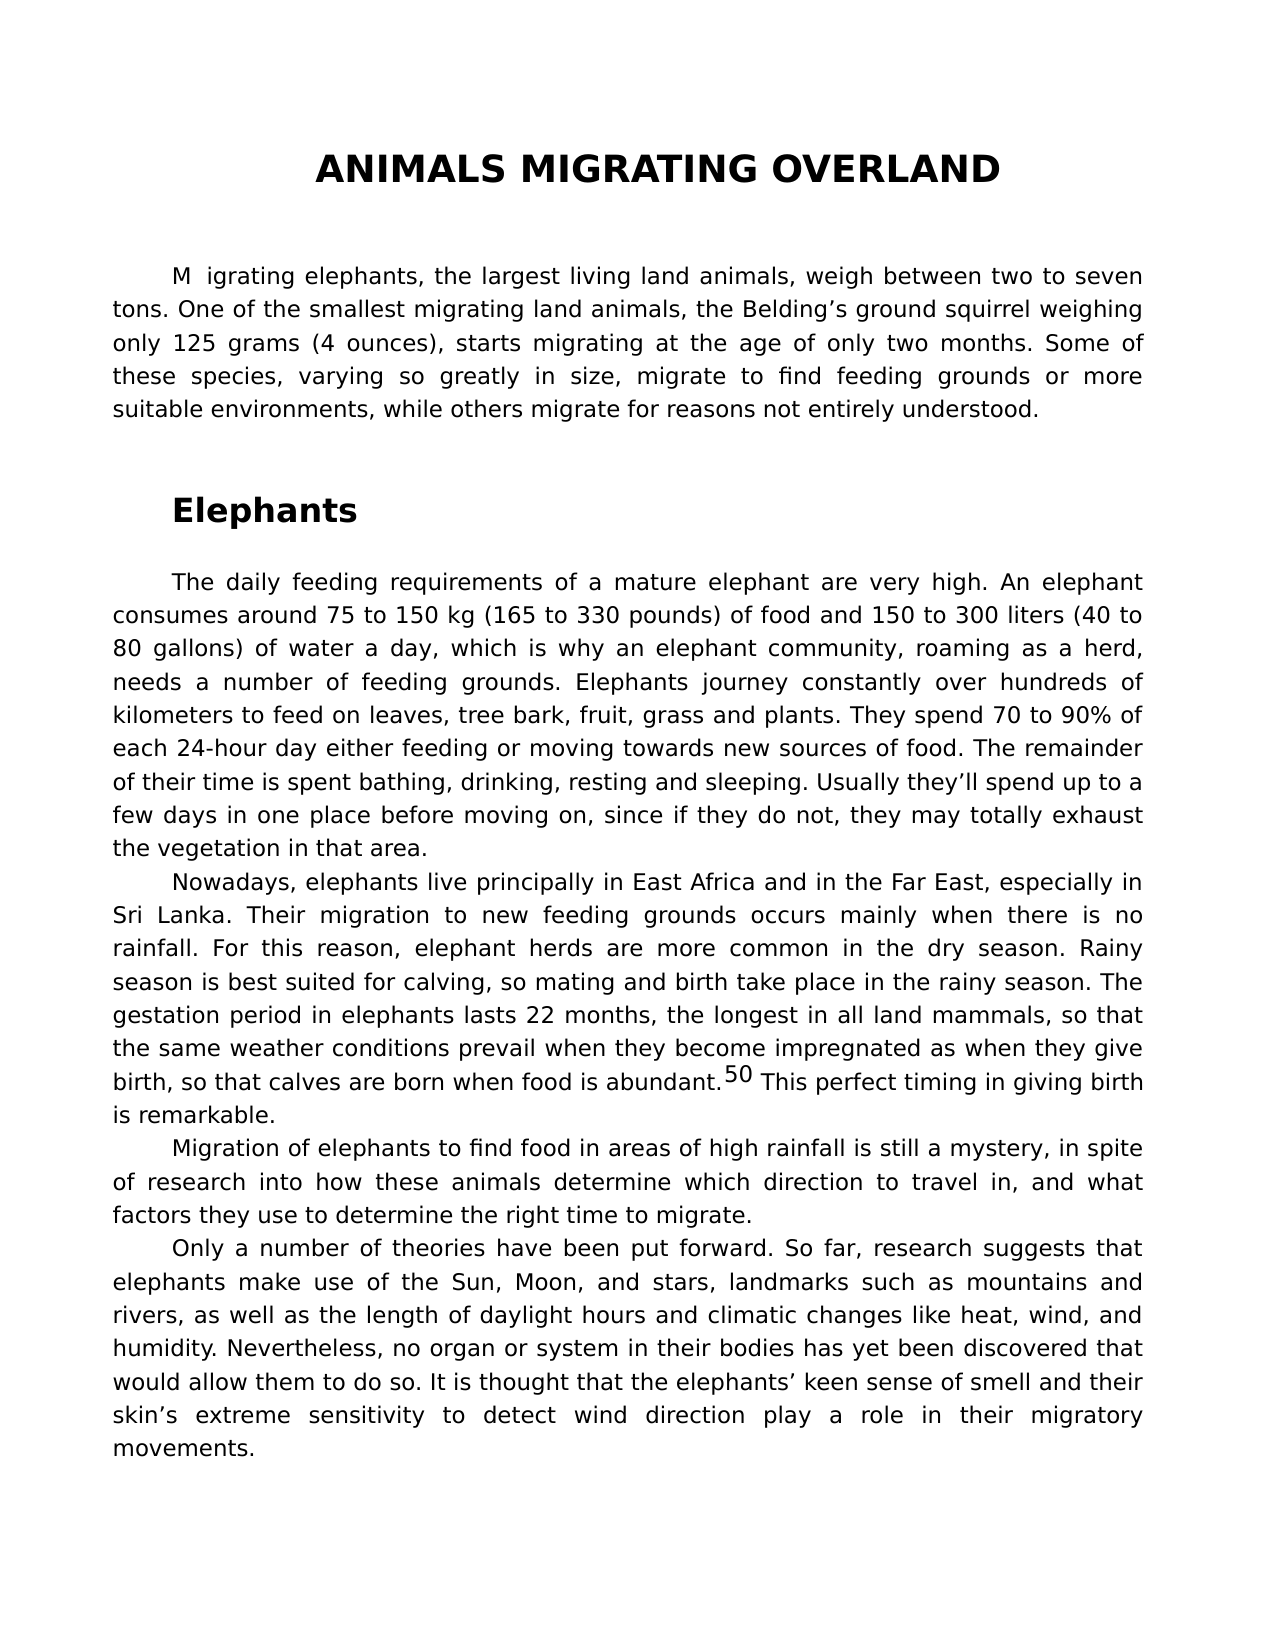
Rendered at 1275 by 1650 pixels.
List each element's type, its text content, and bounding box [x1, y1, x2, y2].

text Elephants [112, 491, 1145, 530]
text Migration of elephants to find food in areas of high rainfall is still a mystery, in spite of research into how these animals determine which direction to travel in, and what factors they use to determine the right time to migrate. [112, 1130, 1145, 1230]
subtitle ANIMALS MIGRATING OVERLAND [112, 148, 1145, 191]
text Migrating elephants, the largest living land animals, weigh between two to seven tons. One of the smallest migrating land animals, the Belding’s ground squirrel weighing only 125 grams (4 ounces), starts migrating at the age of only two months. Some of these species, varying so greatly in size, migrate to find feeding grounds or more suitable environments, while others migrate for reasons not entirely understood. [112, 258, 1145, 424]
text Only a number of theories have been put forward. So far, research suggests that elephants make use of the Sun, Moon, and stars, landmarks such as mountains and rivers, as well as the length of daylight hours and climatic changes like heat, wind, and humidity. Nevertheless, no organ or system in their bodies has yet been discovered that would allow them to do so. It is thought that the elephants’ keen sense of smell and their skin’s extreme sensitivity to detect wind direction play a role in their migratory movements. [112, 1230, 1145, 1463]
text Nowadays, elephants live principally in East Africa and in the Far East, especially in Sri Lanka. Their migration to new feeding grounds occurs mainly when there is no rainfall. For this reason, elephant herds are more common in the dry season. Rainy season is best suited for calving, so mating and birth take place in the rainy season. The gestation period in elephants lasts 22 months, the longest in all land mammals, so that the same weather conditions prevail when they become impregnated as when they give birth, so that calves are born when food is abundant.50 This perfect timing in giving birth is remarkable. [112, 863, 1145, 1130]
text The daily feeding requirements of a mature elephant are very high. An elephant consumes around 75 to 150 kg (165 to 330 pounds) of food and 150 to 300 liters (40 to 80 gallons) of water a day, which is why an elephant community, roaming as a herd, needs a number of feeding grounds. Elephants journey constantly over hundreds of kilometers to feed on leaves, tree bark, fruit, grass and plants. They spend 70 to 90% of each 24-hour day either feeding or moving towards new sources of food. The remainder of their time is spent bathing, drinking, resting and sleeping. Usually they’ll spend up to a few days in one place before moving on, since if they do not, they may totally exhaust the vegetation in that area. [112, 563, 1145, 863]
